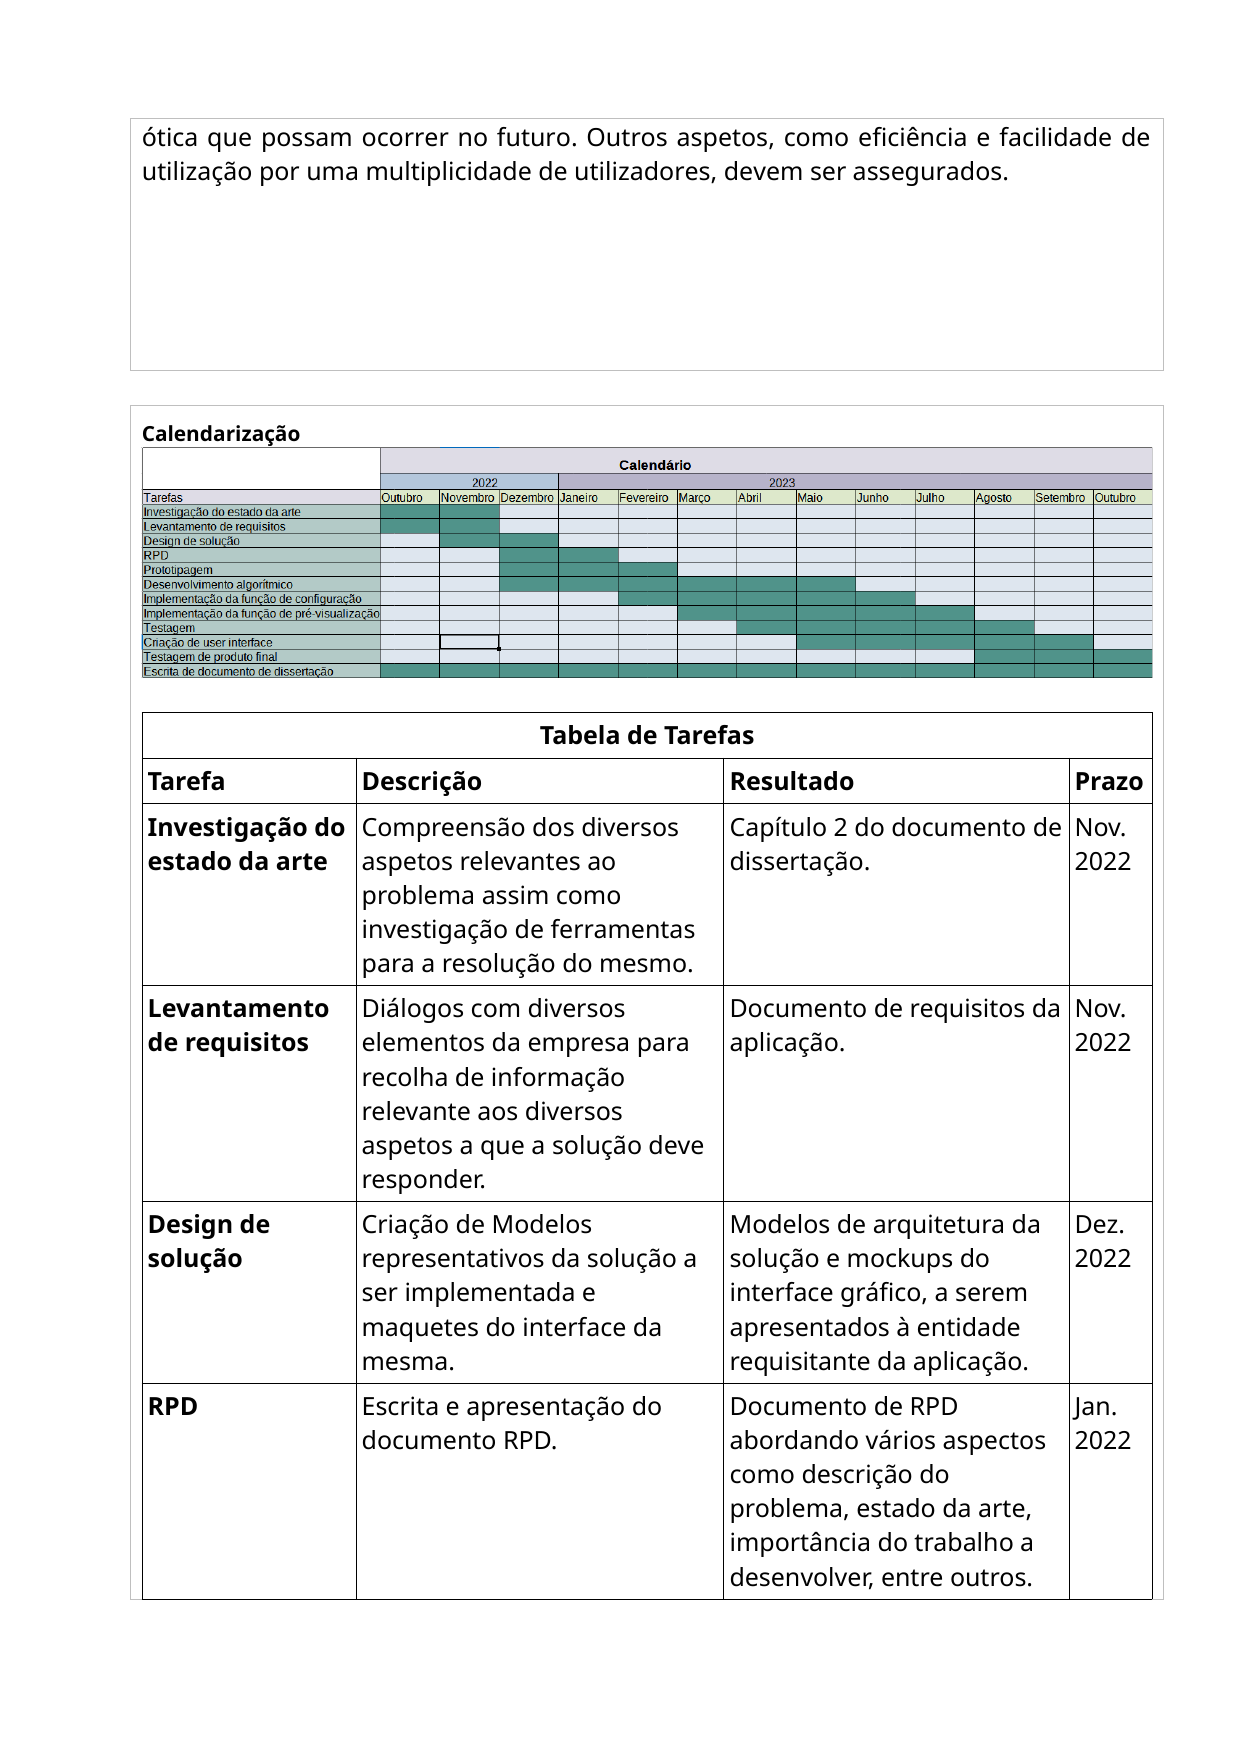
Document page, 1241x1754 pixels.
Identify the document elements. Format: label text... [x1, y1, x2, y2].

table_cell Dez. 2022 [1070, 1202, 1152, 1383]
table_cell RPD [143, 1384, 356, 1599]
table_cell Tarefa [143, 759, 356, 803]
table_cell Jan. 2022 [1070, 1384, 1152, 1599]
table_header Calendarização [131, 406, 1163, 1599]
table_cell Nov. 2022 [1070, 986, 1152, 1201]
table_cell Escrita e apresentação do documento RPD. [357, 1384, 723, 1599]
table_header Tabela de Tarefas [143, 713, 1152, 758]
table_cell Compreensão dos diversos aspetos relevantes ao problema assim como investigação de ferramentas para a resolução do mesmo. [357, 804, 723, 985]
table_cell Diálogos com diversos elementos da empresa para recolha de informação relevante aos diversos aspetos a que a solução deve responder. [357, 986, 723, 1201]
table_cell Design de solução [143, 1202, 356, 1383]
table_cell Investigação do estado da arte [143, 804, 356, 985]
table_cell Nov. 2022 [1070, 804, 1152, 985]
table_cell Resultado [724, 759, 1069, 803]
table_cell Modelos de arquitetura da solução e mockups do interface gráfico, a serem apresentados à entidade requisitante da aplicação. [724, 1202, 1069, 1383]
table_cell Criação de Modelos representativos da solução a ser implementada e maquetes do interface da mesma. [357, 1202, 723, 1383]
table_cell Capítulo 2 do documento de dissertação. [724, 804, 1069, 985]
table_header ótica que possam ocorrer no futuro. Outros aspetos, como eficiência e facilidade de utilização por uma multiplicidade de utilizadores, devem ser assegurados. [131, 119, 1163, 370]
table_cell Prazo [1070, 759, 1152, 803]
table_cell Documento de RPD abordando vários aspectos como descrição do problema, estado da arte, importância do trabalho a desenvolver, entre outros. [724, 1384, 1069, 1599]
table_cell Documento de requisitos da aplicação. [724, 986, 1069, 1201]
table_cell Descrição [357, 759, 723, 803]
picture [141, 447, 1153, 678]
table_cell Levantamento de requisitos [143, 986, 356, 1201]
